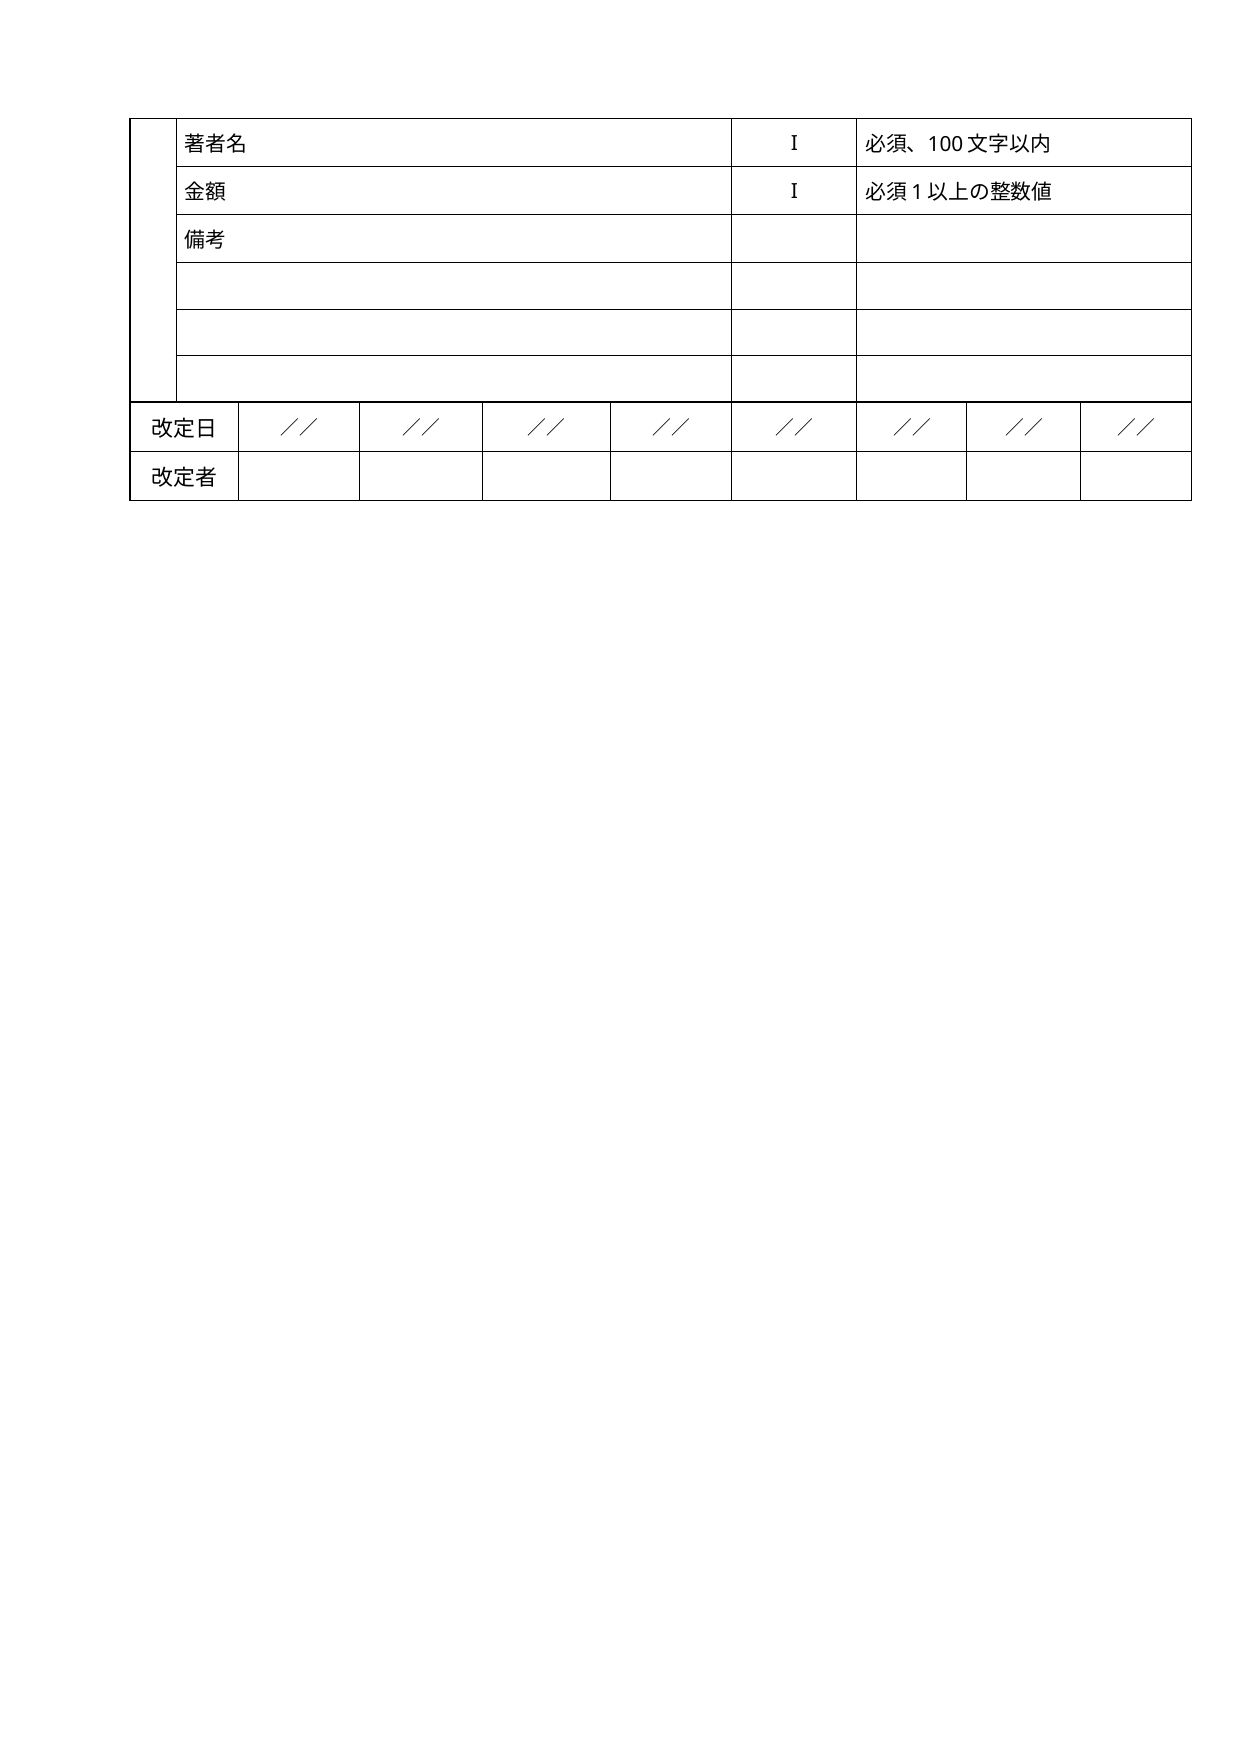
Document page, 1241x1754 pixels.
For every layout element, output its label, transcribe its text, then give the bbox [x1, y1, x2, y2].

table_cell 著者名 [177, 119, 731, 166]
table_cell [857, 310, 1191, 355]
table_cell ／／ [360, 403, 482, 451]
table_cell 備考 [177, 215, 731, 262]
table_cell [857, 452, 966, 500]
table_cell [732, 310, 856, 355]
table_cell [732, 452, 856, 500]
table_cell [239, 452, 359, 500]
table_cell [177, 263, 731, 308]
table_cell [732, 263, 856, 308]
table_cell ／／ [732, 403, 856, 451]
table_cell [483, 452, 610, 500]
table_cell 必須、100文字以内 [857, 119, 1191, 166]
table_cell [857, 215, 1191, 262]
table_cell 金額 [177, 167, 731, 214]
table_cell [732, 356, 856, 401]
table_cell ／／ [857, 403, 966, 451]
table_cell ／／ [967, 403, 1080, 451]
table_cell ／／ [483, 403, 610, 451]
table_cell [611, 452, 731, 500]
table_cell ／／ [611, 403, 731, 451]
table_cell I [732, 167, 856, 214]
table_cell [1081, 452, 1191, 500]
table_cell [360, 452, 482, 500]
table_cell I [732, 119, 856, 166]
table_cell [967, 452, 1080, 500]
table_cell ／／ [239, 403, 359, 451]
table_cell [177, 356, 731, 401]
table_cell ／／ [1081, 403, 1191, 451]
table_cell [177, 310, 731, 355]
table_cell [857, 356, 1191, 401]
table_cell 改定者 [131, 452, 238, 500]
table_cell [857, 263, 1191, 308]
table_cell 必須 1以上の整数値 [857, 167, 1191, 214]
table_cell [732, 215, 856, 262]
table_cell 改定日 [131, 403, 238, 451]
